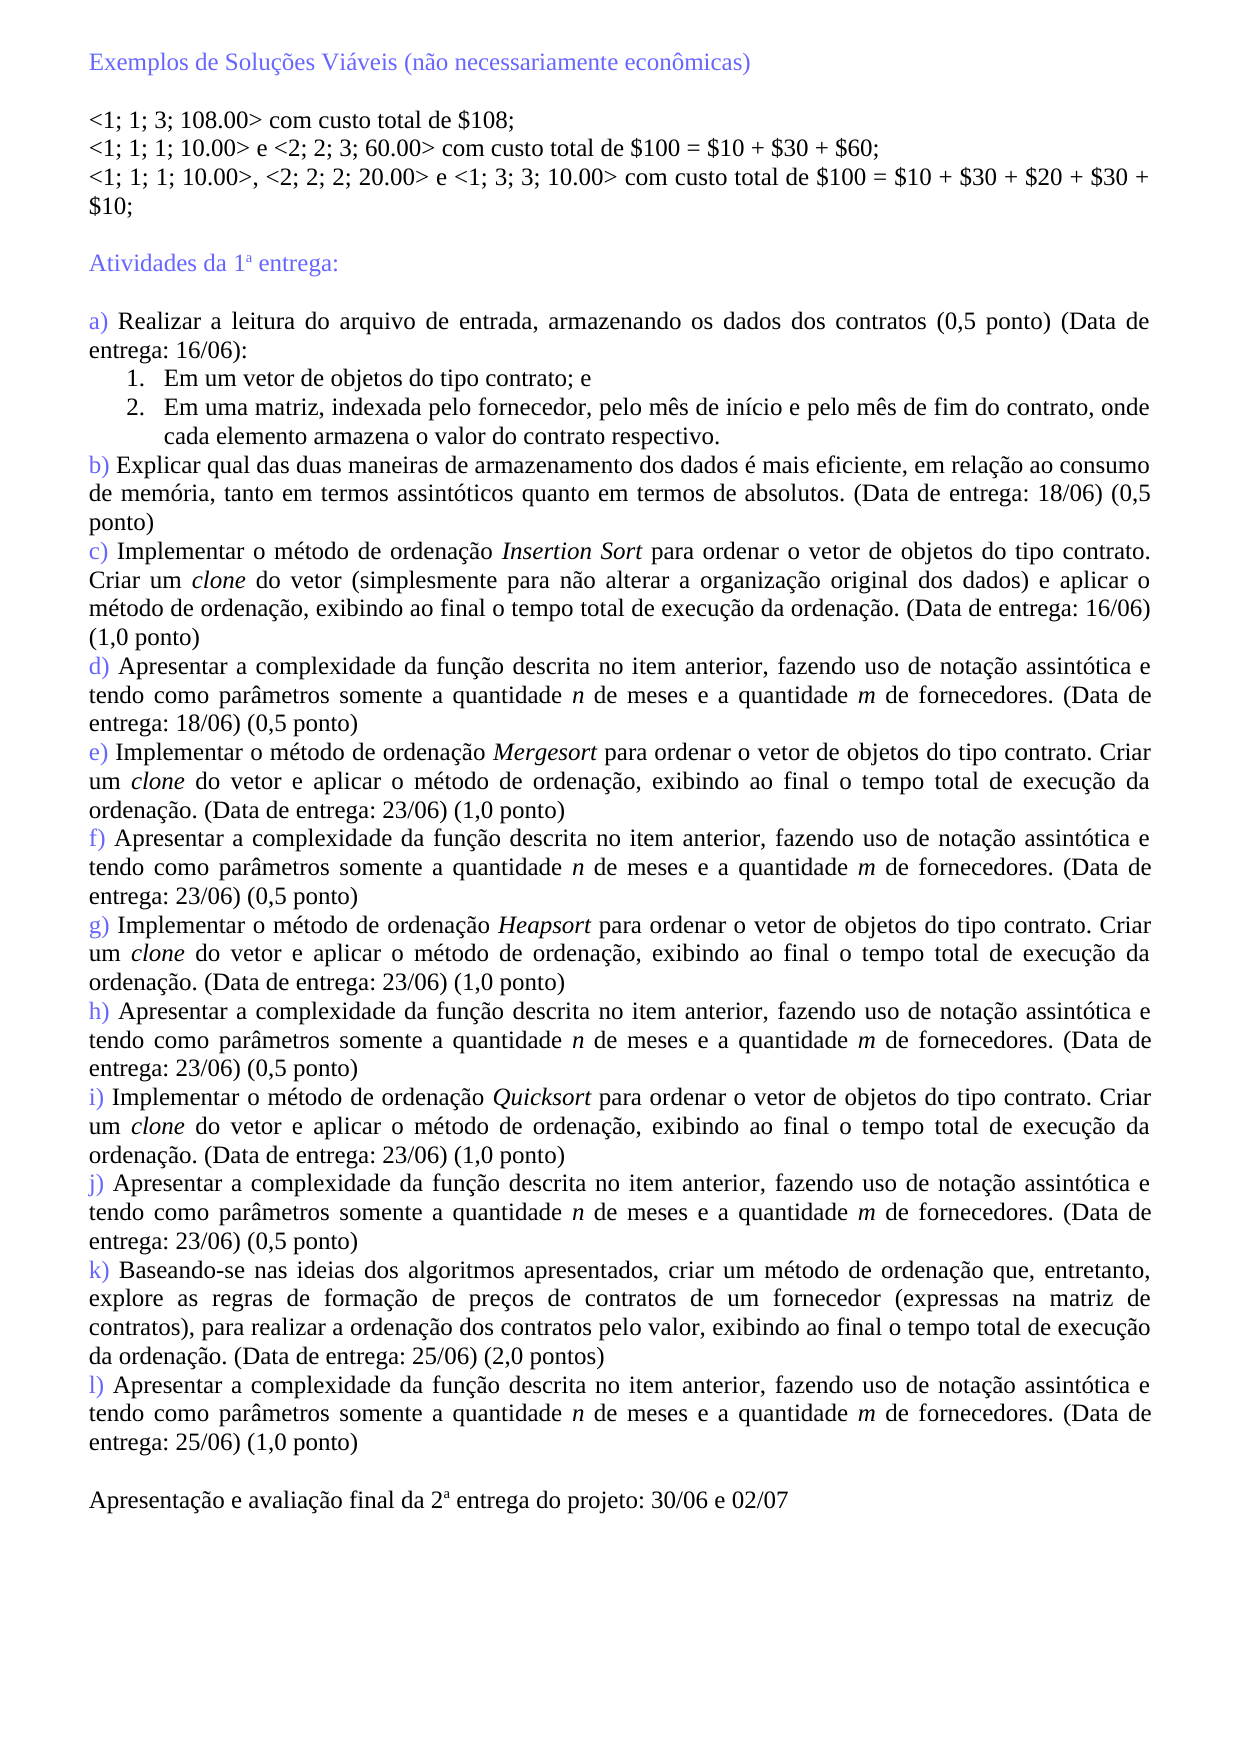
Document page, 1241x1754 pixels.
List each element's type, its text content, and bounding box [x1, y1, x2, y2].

text b) Explicar qual das duas maneiras de armazenamento dos dados é mais eficiente, em relação ao consumo de memória, tanto em termos assintóticos quanto em termos de absolutos. (Data de entrega: 18/06) (0,5 ponto) [89, 450, 1152, 536]
list Em uma matriz, indexada pelo fornecedor, pelo mês de início e pelo mês de fim do contrato, onde cada elemento armazena o valor do contrato respectivo. [126, 392, 1152, 450]
text Apresentação e avaliação final da 2a entrega do projeto: 30/06 e 02/07 [89, 1485, 1152, 1513]
text i) Implementar o método de ordenação Quicksort para ordenar o vetor de objetos do tipo contrato. Criar um clone do vetor e aplicar o método de ordenação, exibindo ao final o tempo total de execução da ordenação. (Data de entrega: 23/06) (1,0 ponto) [89, 1082, 1152, 1168]
text l) Apresentar a complexidade da função descrita no item anterior, fazendo uso de notação assintótica e tendo como parâmetros somente a quantidade n de meses e a quantidade m de fornecedores. (Data de entrega: 25/06) (1,0 ponto) [89, 1370, 1152, 1456]
text <1; 1; 1; 10.00>, <2; 2; 2; 20.00> e <1; 3; 3; 10.00> com custo total de $100 = $10 + $30 + $20 + $30 + $10; [89, 162, 1152, 220]
text a) Realizar a leitura do arquivo de entrada, armazenando os dados dos contratos (0,5 ponto) (Data de entrega: 16/06): [89, 306, 1152, 363]
text <1; 1; 3; 108.00> com custo total de $108; [89, 105, 1152, 133]
text j) Apresentar a complexidade da função descrita no item anterior, fazendo uso de notação assintótica e tendo como parâmetros somente a quantidade n de meses e a quantidade m de fornecedores. (Data de entrega: 23/06) (0,5 ponto) [89, 1168, 1152, 1255]
text k) Baseando-se nas ideias dos algoritmos apresentados, criar um método de ordenação que, entretanto, explore as regras de formação de preços de contratos de um fornecedor (expressas na matriz de contratos), para realizar a ordenação dos contratos pelo valor, exibindo ao final o tempo total de execução da ordenação. (Data de entrega: 25/06) (2,0 pontos) [89, 1255, 1152, 1370]
text e) Implementar o método de ordenação Mergesort para ordenar o vetor de objetos do tipo contrato. Criar um clone do vetor e aplicar o método de ordenação, exibindo ao final o tempo total de execução da ordenação. (Data de entrega: 23/06) (1,0 ponto) [89, 737, 1152, 823]
text f) Apresentar a complexidade da função descrita no item anterior, fazendo uso de notação assintótica e tendo como parâmetros somente a quantidade n de meses e a quantidade m de fornecedores. (Data de entrega: 23/06) (0,5 ponto) [89, 823, 1152, 910]
text h) Apresentar a complexidade da função descrita no item anterior, fazendo uso de notação assintótica e tendo como parâmetros somente a quantidade n de meses e a quantidade m de fornecedores. (Data de entrega: 23/06) (0,5 ponto) [89, 996, 1152, 1082]
text g) Implementar o método de ordenação Heapsort para ordenar o vetor de objetos do tipo contrato. Criar um clone do vetor e aplicar o método de ordenação, exibindo ao final o tempo total de execução da ordenação. (Data de entrega: 23/06) (1,0 ponto) [89, 910, 1152, 996]
text Atividades da 1a entrega: [89, 248, 1152, 277]
text d) Apresentar a complexidade da função descrita no item anterior, fazendo uso de notação assintótica e tendo como parâmetros somente a quantidade n de meses e a quantidade m de fornecedores. (Data de entrega: 18/06) (0,5 ponto) [89, 651, 1152, 737]
text Exemplos de Soluções Viáveis (não necessariamente econômicas) [89, 47, 1152, 76]
text c) Implementar o método de ordenação Insertion Sort para ordenar o vetor de objetos do tipo contrato. Criar um clone do vetor (simplesmente para não alterar a organização original dos dados) e aplicar o método de ordenação, exibindo ao final o tempo total de execução da ordenação. (Data de entrega: 16/06) (1,0 ponto) [89, 536, 1152, 651]
text <1; 1; 1; 10.00> e <2; 2; 3; 60.00> com custo total de $100 = $10 + $30 + $60; [89, 133, 1152, 162]
list Em um vetor de objetos do tipo contrato; e [126, 363, 1152, 392]
